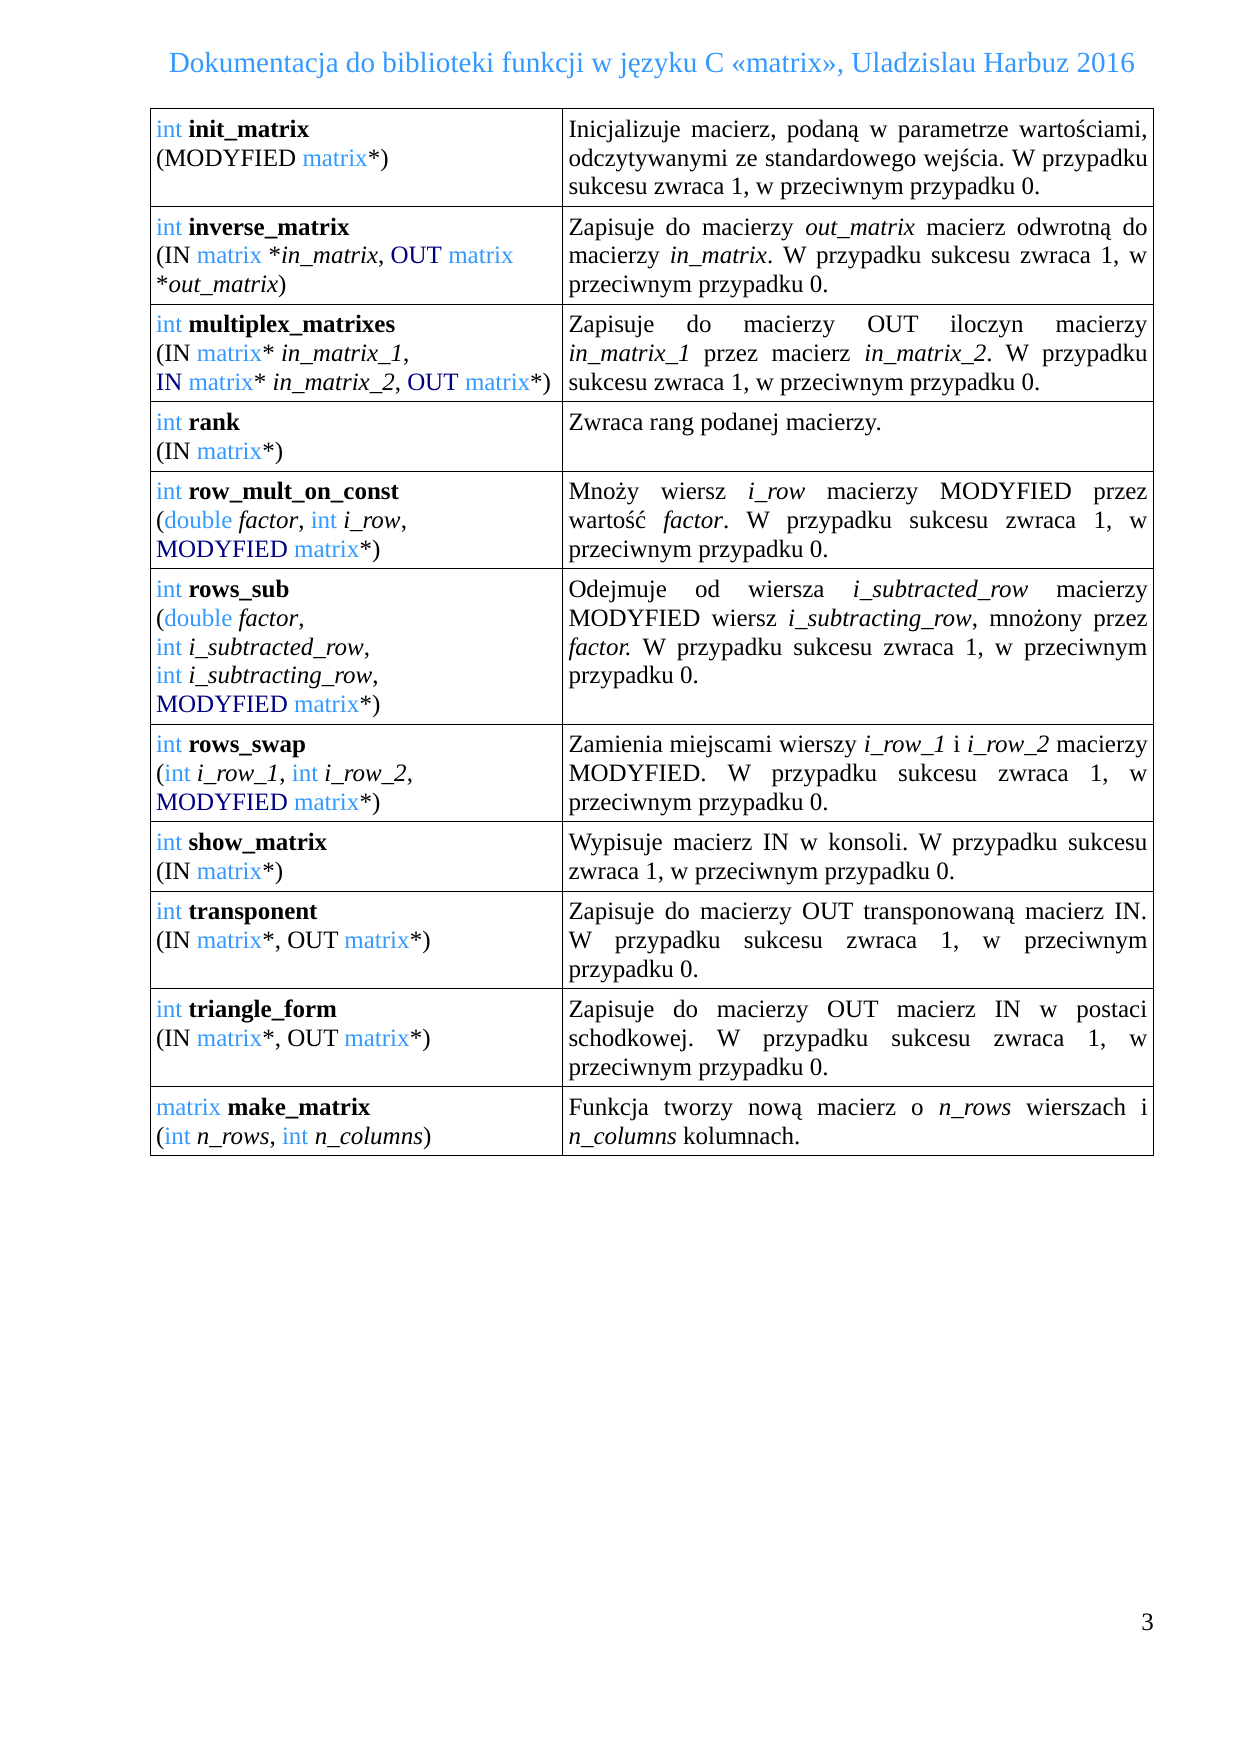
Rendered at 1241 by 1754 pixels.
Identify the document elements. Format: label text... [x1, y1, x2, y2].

table_cell Odejmuje od wiersza i_subtracted_row macierzy MODYFIED wiersz i_subtracting_row, mnożony przez factor. W przypadku sukcesu zwraca 1, w przeciwnym przypadku 0. [563, 569, 1153, 724]
table_cell Zamienia miejscami wierszy i_row_1 i i_row_2 macierzy MODYFIED. W przypadku sukcesu zwraca 1, w przeciwnym przypadku 0. [563, 725, 1153, 821]
table_cell int rank (IN matrix*) [151, 402, 562, 471]
table_cell Mnoży wiersz i_row macierzy MODYFIED przez wartość factor. W przypadku sukcesu zwraca 1, w przeciwnym przypadku 0. [563, 472, 1153, 568]
table_cell Inicjalizuje macierz, podaną w parametrze wartościami, odczytywanymi ze standardowego wejścia. W przypadku sukcesu zwraca 1, w przeciwnym przypadku 0. [563, 109, 1153, 206]
table_cell int multiplex_matrixes (IN matrix* in_matrix_1, IN matrix* in_matrix_2, OUT matrix*) [151, 305, 562, 401]
table_cell int init_matrix (MODYFIED matrix*) [151, 109, 562, 206]
table_cell int rows_swap (int i_row_1, int i_row_2, MODYFIED matrix*) [151, 725, 562, 821]
table_cell int rows_sub (double factor, int i_subtracted_row, int i_subtracting_row, MODYFIED matrix*) [151, 569, 562, 724]
table_cell Zwraca rang podanej macierzy. [563, 402, 1153, 471]
table_cell Wypisuje macierz IN w konsoli. W przypadku sukcesu zwraca 1, w przeciwnym przypadku 0. [563, 822, 1153, 891]
table_cell int row_mult_on_const (double factor, int i_row, MODYFIED matrix*) [151, 472, 562, 568]
table_cell Zapisuje do macierzy OUT macierz IN w postaci schodkowej. W przypadku sukcesu zwraca 1, w przeciwnym przypadku 0. [563, 989, 1153, 1086]
table_cell int inverse_matrix (IN matrix *in_matrix, OUT matrix *out_matrix) [151, 207, 562, 304]
table_cell Zapisuje do macierzy out_matrix macierz odwrotną do macierzy in_matrix. W przypadku sukcesu zwraca 1, w przeciwnym przypadku 0. [563, 207, 1153, 304]
table_cell matrix make_matrix (int n_rows, int n_columns) [151, 1087, 562, 1155]
table_cell Zapisuje do macierzy OUT transponowaną macierz IN. W przypadku sukcesu zwraca 1, w przeciwnym przypadku 0. [563, 892, 1153, 988]
table_cell int transponent (IN matrix*, OUT matrix*) [151, 892, 562, 988]
table_cell Funkcja tworzy nową macierz o n_rows wierszach i n_columns kolumnach. [563, 1087, 1153, 1155]
table_cell Zapisuje do macierzy OUT iloczyn macierzy in_matrix_1 przez macierz in_matrix_2. W przypadku sukcesu zwraca 1, w przeciwnym przypadku 0. [563, 305, 1153, 401]
table_cell int show_matrix (IN matrix*) [151, 822, 562, 891]
table_cell int triangle_form (IN matrix*, OUT matrix*) [151, 989, 562, 1086]
